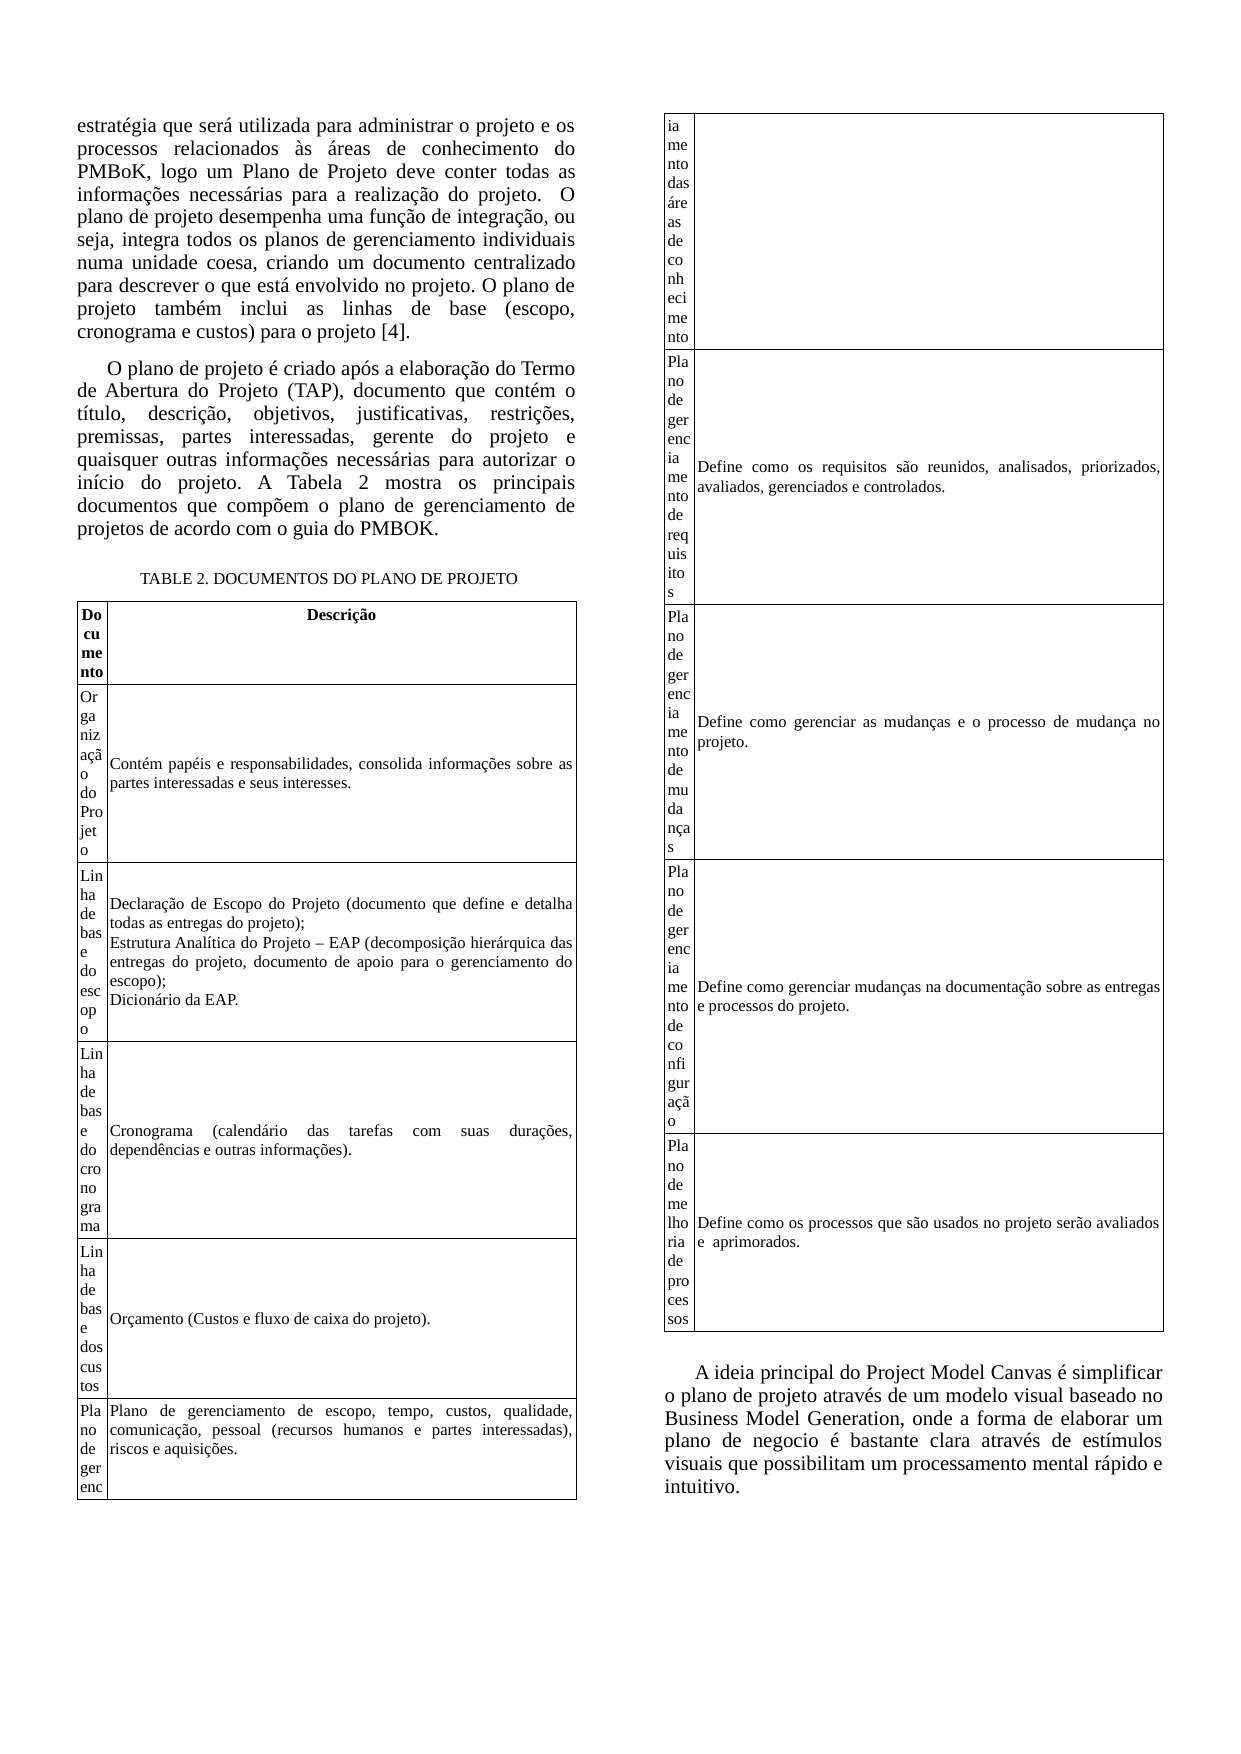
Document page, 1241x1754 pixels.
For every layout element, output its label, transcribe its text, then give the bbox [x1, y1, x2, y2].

text TABLE 2. DOCUMENTOS DO PLANO DE PROJETO [77, 565, 576, 589]
table_cell Plano de gerenciamento de requisitos [665, 350, 694, 604]
table_cell Plano de gerenciamento de configuração [665, 860, 694, 1133]
table_cell Define como os requisitos são reunidos, analisados, priorizados, avaliados, gerenciados e controlados. [695, 350, 1163, 604]
table_cell Plano de melhoria de processos [665, 1134, 694, 1331]
text estratégia que será utilizada para administrar o projeto e os processos relacionados às áreas de conhecimento do PMBoK, logo um Plano de Projeto deve conter todas as informações necessárias para a realização do projeto. O plano de projeto desempenha uma função de integração, ou seja, integra todos os planos de gerenciamento individuais numa unidade coesa, criando um documento centralizado para descrever o que está envolvido no projeto. O plano de projeto também inclui as linhas de base (escopo, cronograma e custos) para o projeto [4]. [77, 113, 576, 343]
table_cell Plano de gerenciamento de mudanças [665, 605, 694, 859]
table_cell Plano de gerenciamento de escopo, tempo, custos, qualidade, comunicação, pessoal (recursos humanos e partes interessadas), riscos e aquisições. [108, 1399, 576, 1499]
table_cell Orçamento (Custos e fluxo de caixa do projeto). [108, 1239, 576, 1398]
table_cell iamento das áreas de conhecimento [665, 114, 694, 349]
table_cell Define como gerenciar as mudanças e o processo de mudança no projeto. [695, 605, 1163, 859]
table_cell Linha de base do escopo [78, 863, 107, 1041]
table_cell Define como gerenciar mudanças na documentação sobre as entregas e processos do projeto. [695, 860, 1163, 1133]
table_cell Linha de base do cronograma [78, 1042, 107, 1238]
table_cell Cronograma (calendário das tarefas com suas durações, dependências e outras informações). [108, 1042, 576, 1238]
table_header Documento [78, 602, 107, 684]
table_cell Define como os processos que são usados no projeto serão avaliados e aprimorados. [695, 1134, 1163, 1331]
table_cell Contém papéis e responsabilidades, consolida informações sobre as partes interessadas e seus interesses. [108, 685, 576, 862]
table_cell Plano de gerenc [78, 1399, 107, 1499]
table_cell Organização do Projeto [78, 685, 107, 862]
table_cell [695, 114, 1163, 349]
table_cell Linha de base dos custos [78, 1239, 107, 1398]
table_header Descrição [108, 602, 576, 684]
text A ideia principal do Project Model Canvas é simplificar o plano de projeto através de um modelo visual baseado no Business Model Generation, onde a forma de elaborar um plano de negocio é bastante clara através de estímulos visuais que possibilitam um processamento mental rápido e intuitivo. [664, 1360, 1163, 1498]
text O plano de projeto é criado após a elaboração do Termo de Abertura do Projeto (TAP), documento que contém o título, descrição, objetivos, justificativas, restrições, premissas, partes interessadas, gerente do projeto e quaisquer outras informações necessárias para autorizar o início do projeto. A Tabela 2 mostra os principais documentos que compõem o plano de gerenciamento de projetos de acordo com o guia do PMBOK. [77, 356, 576, 540]
table_cell Declaração de Escopo do Projeto (documento que define e detalha todas as entregas do projeto); Estrutura Analítica do Projeto – EAP (decomposição hierárquica das entregas do projeto, documento de apoio para o gerenciamento do escopo); Dicionário da EAP. [108, 863, 576, 1041]
